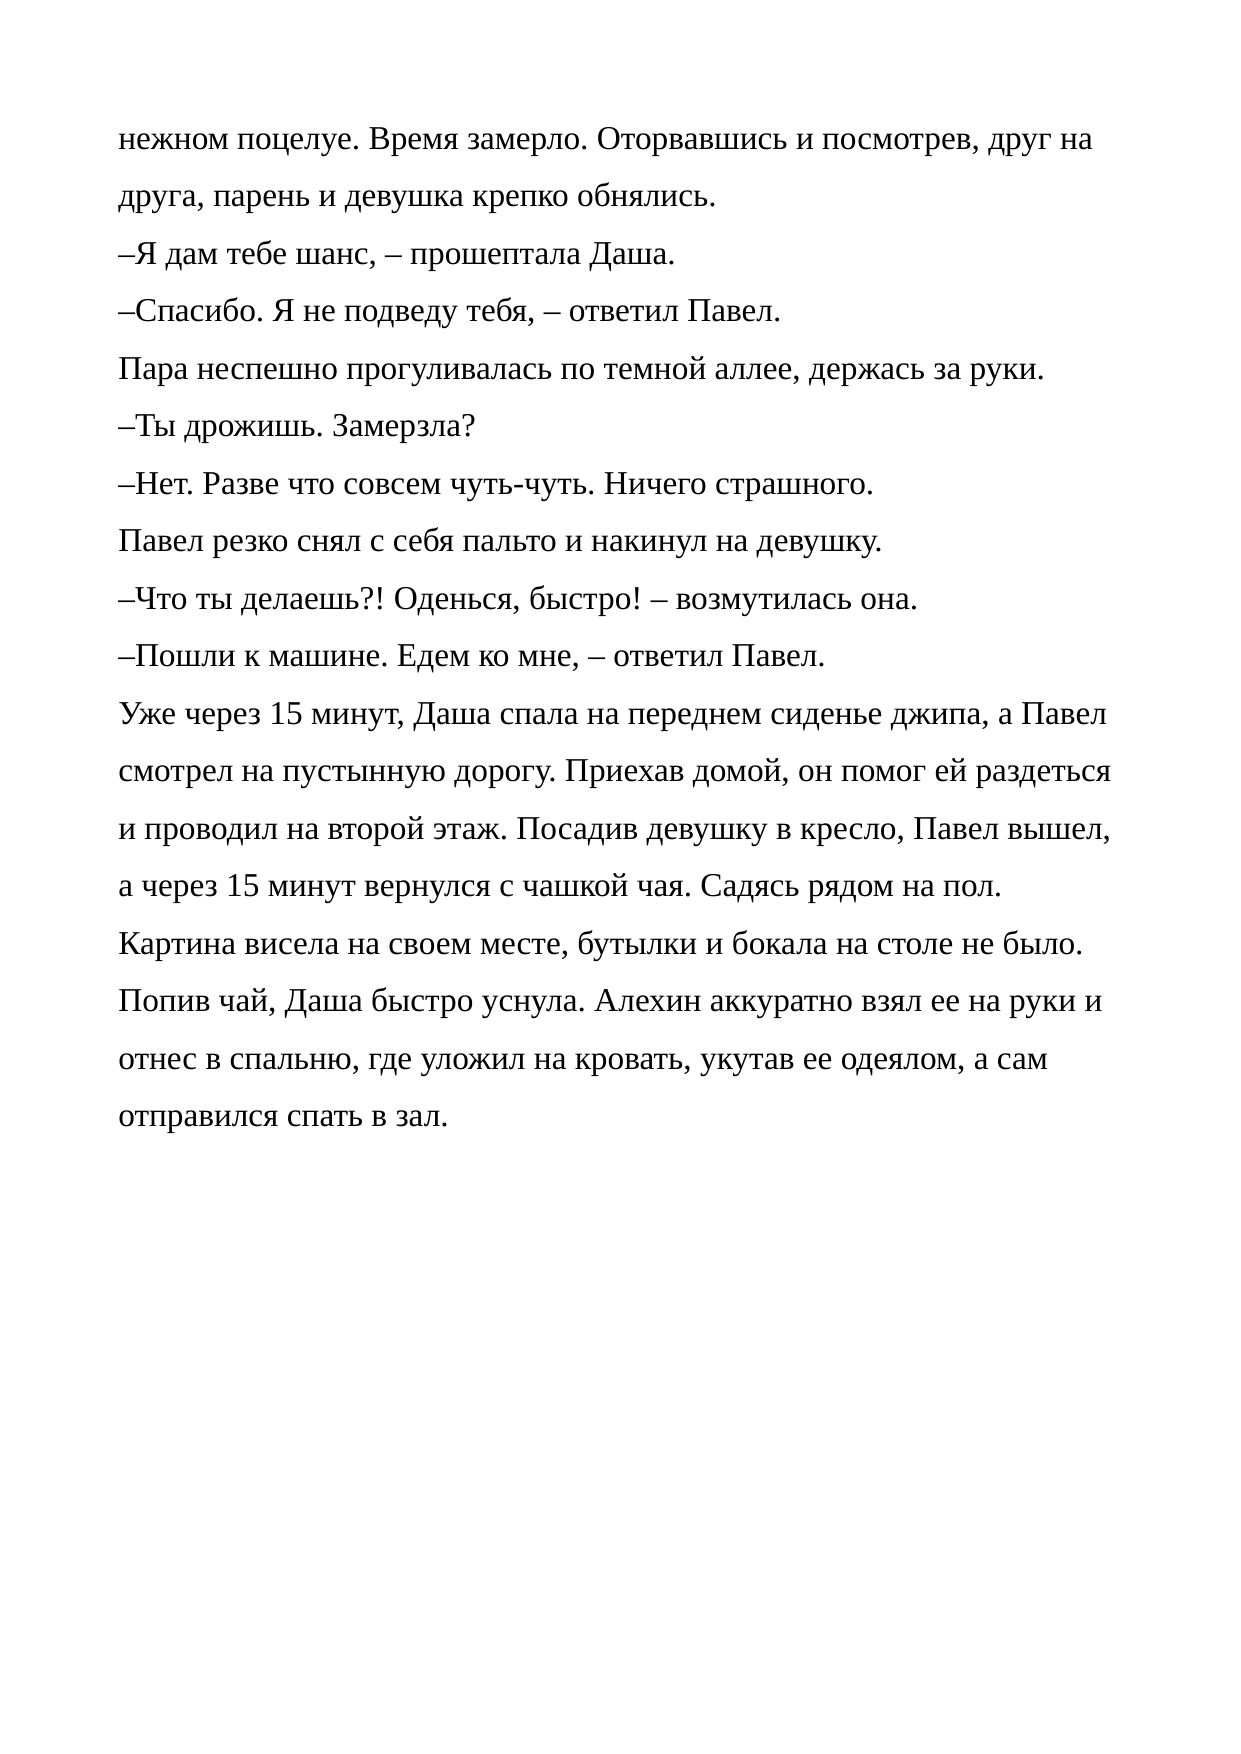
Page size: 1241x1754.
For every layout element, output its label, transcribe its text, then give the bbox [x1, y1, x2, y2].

text –Ты дрожишь. Замерзла? [118, 406, 1122, 444]
text Пара неспешно прогуливалась по темной аллее, держась за руки. [118, 348, 1122, 386]
text –Спасибо. Я не подведу тебя, – ответил Павел. [118, 291, 1122, 329]
text –Пошли к машине. Едем ко мне, – ответил Павел. [118, 636, 1122, 674]
text –Я дам тебе шанс, – прошептала Даша. [118, 233, 1122, 271]
text нежном поцелуе. Время замерло. Оторвавшись и посмотрев, друг на друга, парень и девушка крепко обнялись. [118, 118, 1122, 214]
text Павел резко снял с себя пальто и накинул на девушку. [118, 521, 1122, 559]
text –Нет. Разве что совсем чуть-чуть. Ничего страшного. [118, 463, 1122, 501]
text Уже через 15 минут, Даша спала на переднем сиденье джипа, а Павел смотрел на пустынную дорогу. Приехав домой, он помог ей раздеться и проводил на второй этаж. Посадив девушку в кресло, Павел вышел, а через 15 минут вернулся с чашкой чая. Садясь рядом на пол. Картина висела на своем месте, бутылки и бокала на столе не было. Попив чай, Даша быстро уснула. Алехин аккуратно взял ее на руки и отнес в спальню, где уложил на кровать, укутав ее одеялом, а сам отправился спать в зал. [118, 693, 1122, 1134]
text –Что ты делаешь?! Оденься, быстро! – возмутилась она. [118, 578, 1122, 616]
